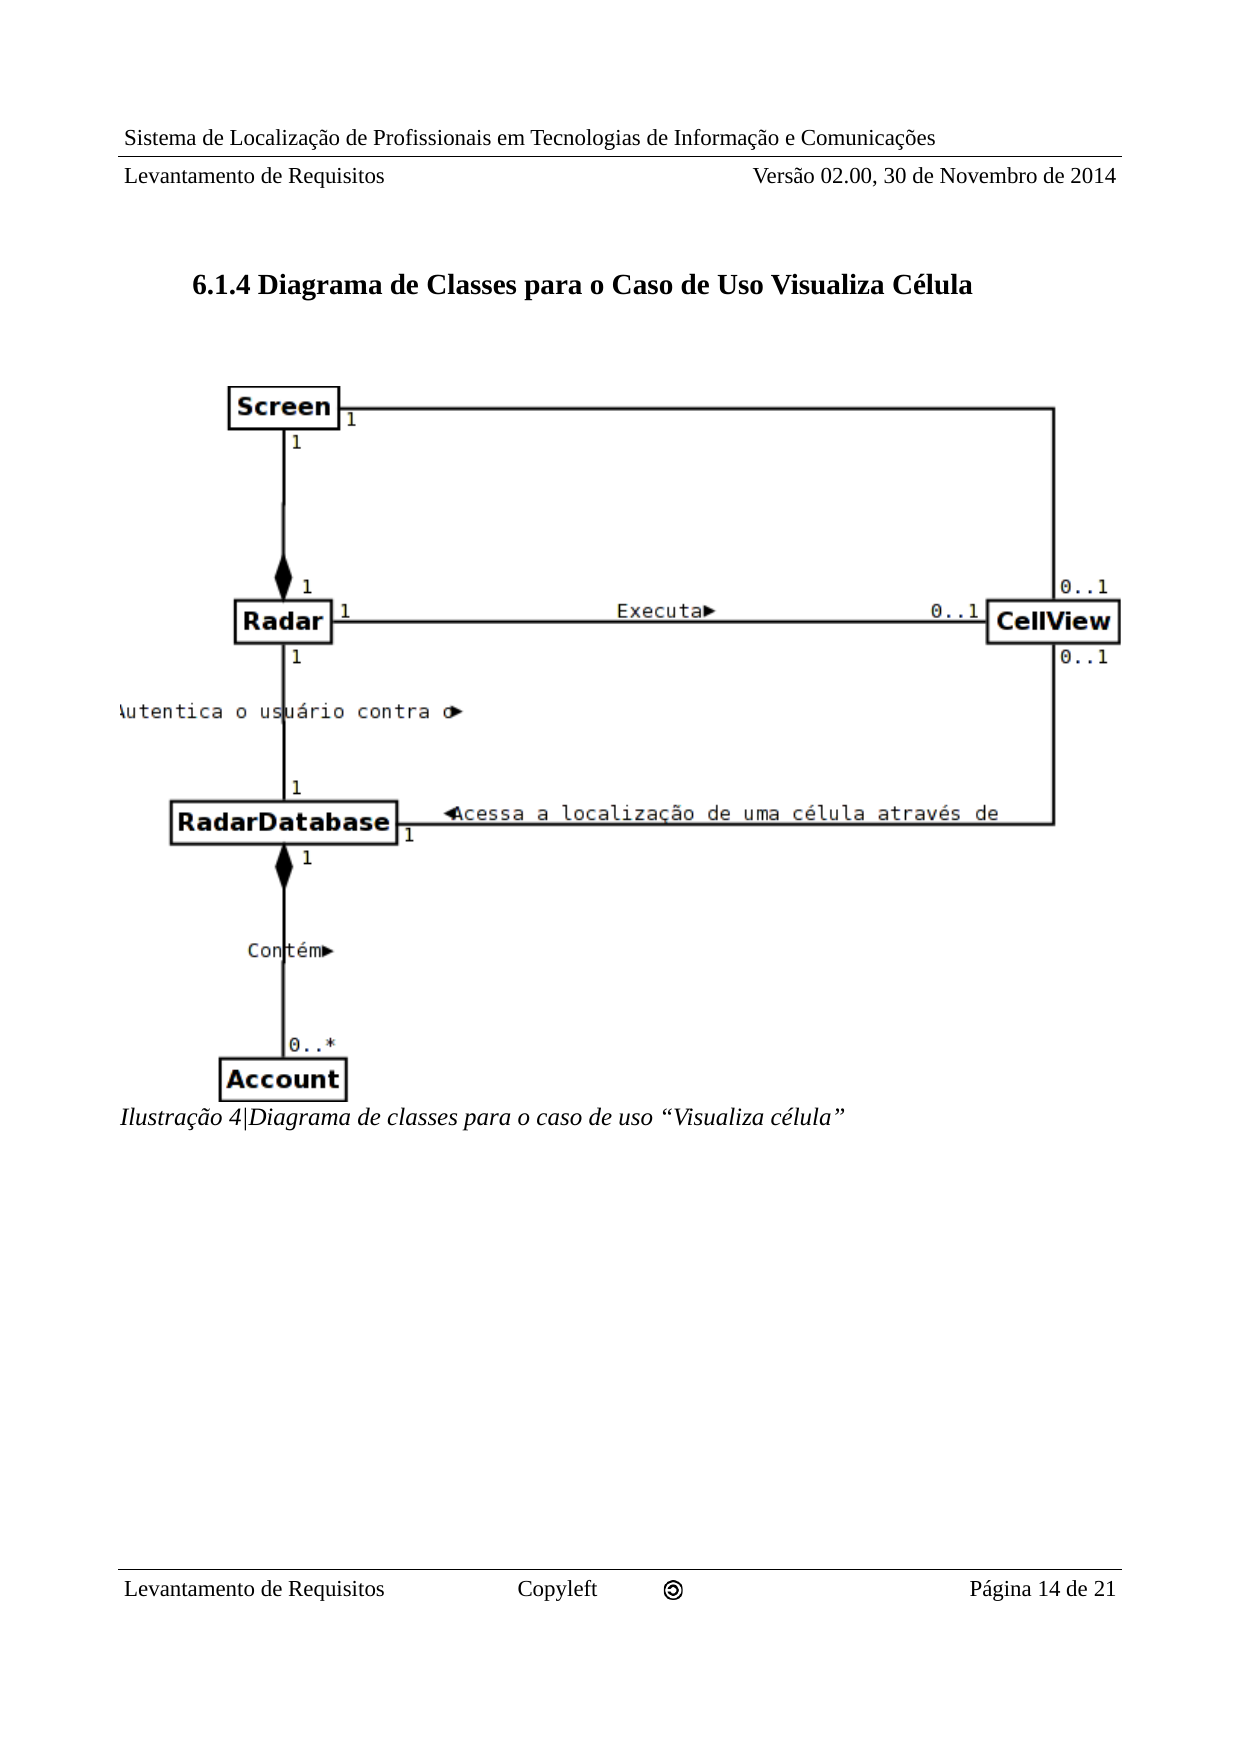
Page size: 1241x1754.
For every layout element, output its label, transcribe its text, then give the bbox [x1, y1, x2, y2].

picture [663, 1580, 683, 1600]
subtitle 6.1.4 Diagrama de Classes para o Caso de Uso Visualiza Célula [192, 267, 1122, 301]
text Ilustração 4|Diagrama de classes para o caso de uso “Visualiza célula” [120, 1102, 1121, 1131]
picture [120, 386, 1121, 1102]
